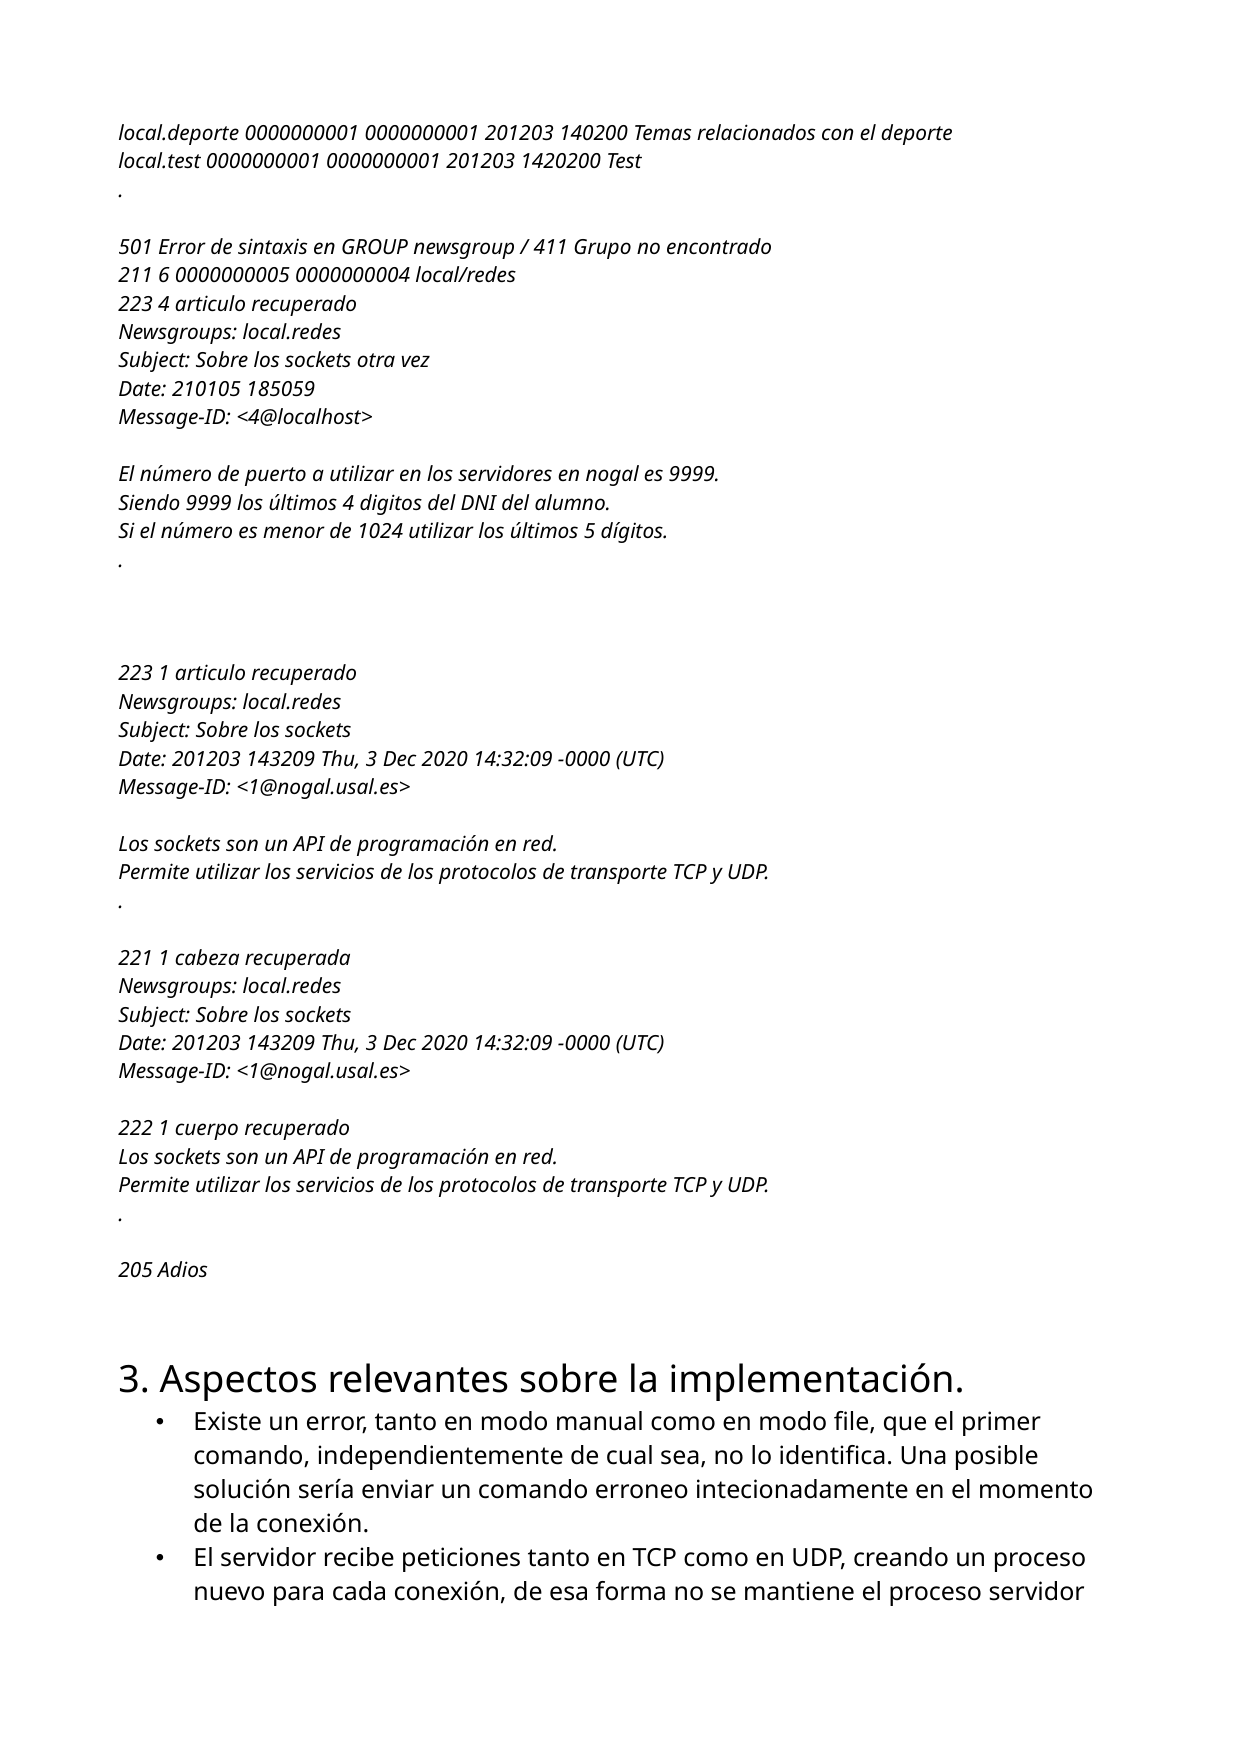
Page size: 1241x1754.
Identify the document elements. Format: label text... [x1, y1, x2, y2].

text . [118, 175, 1122, 203]
text Siendo 9999 los últimos 4 digitos del DNI del alumno. [118, 488, 1122, 516]
text Message-ID: <1@nogal.usal.es> [118, 1057, 1122, 1085]
text Date: 201203 143209 Thu, 3 Dec 2020 14:32:09 -0000 (UTC) [118, 744, 1122, 772]
text Permite utilizar los servicios de los protocolos de transporte TCP y UDP. [118, 1170, 1122, 1199]
text local.deporte 0000000001 0000000001 201203 140200 Temas relacionados con el deporte [118, 118, 1122, 147]
text Subject: Sobre los sockets [118, 715, 1122, 744]
text Subject: Sobre los sockets otra vez [118, 346, 1122, 374]
text 223 1 articulo recuperado [118, 658, 1122, 687]
text 205 Adios [118, 1256, 1122, 1284]
text 223 4 articulo recuperado [118, 289, 1122, 317]
text Newsgroups: local.redes [118, 971, 1122, 1000]
text Message-ID: <1@nogal.usal.es> [118, 772, 1122, 801]
text Newsgroups: local.redes [118, 317, 1122, 346]
text 3. Aspectos relevantes sobre la implementación. [118, 1352, 1122, 1403]
text El número de puerto a utilizar en los servidores en nogal es 9999. [118, 459, 1122, 488]
text Date: 201203 143209 Thu, 3 Dec 2020 14:32:09 -0000 (UTC) [118, 1028, 1122, 1057]
text Los sockets son un API de programación en red. [118, 829, 1122, 857]
text Newsgroups: local.redes [118, 687, 1122, 715]
text local.test 0000000001 0000000001 201203 1420200 Test [118, 147, 1122, 175]
text Los sockets son un API de programación en red. [118, 1142, 1122, 1170]
text . [118, 886, 1122, 914]
text Si el número es menor de 1024 utilizar los últimos 5 dígitos. [118, 516, 1122, 545]
text 211 6 0000000005 0000000004 local/redes [118, 260, 1122, 289]
text 221 1 cabeza recuperada [118, 943, 1122, 971]
text . [118, 1199, 1122, 1227]
text Permite utilizar los servicios de los protocolos de transporte TCP y UDP. [118, 857, 1122, 886]
text Subject: Sobre los sockets [118, 1000, 1122, 1028]
text Date: 210105 185059 [118, 374, 1122, 402]
text 222 1 cuerpo recuperado [118, 1113, 1122, 1142]
text 501 Error de sintaxis en GROUP newsgroup / 411 Grupo no encontrado [118, 232, 1122, 260]
list El servidor recibe peticiones tanto en TCP como en UDP, creando un proceso nuevo para cada conexión, de esa forma no se mantiene el proceso servidor [156, 1539, 1122, 1608]
list Existe un error, tanto en modo manual como en modo file, que el primer comando, independientemente de cual sea, no lo identifica. Una posible solución sería enviar un comando erroneo intecionadamente en el momento de la conexión. [156, 1403, 1122, 1539]
text Message-ID: <4@localhost> [118, 402, 1122, 431]
text . [118, 545, 1122, 573]
